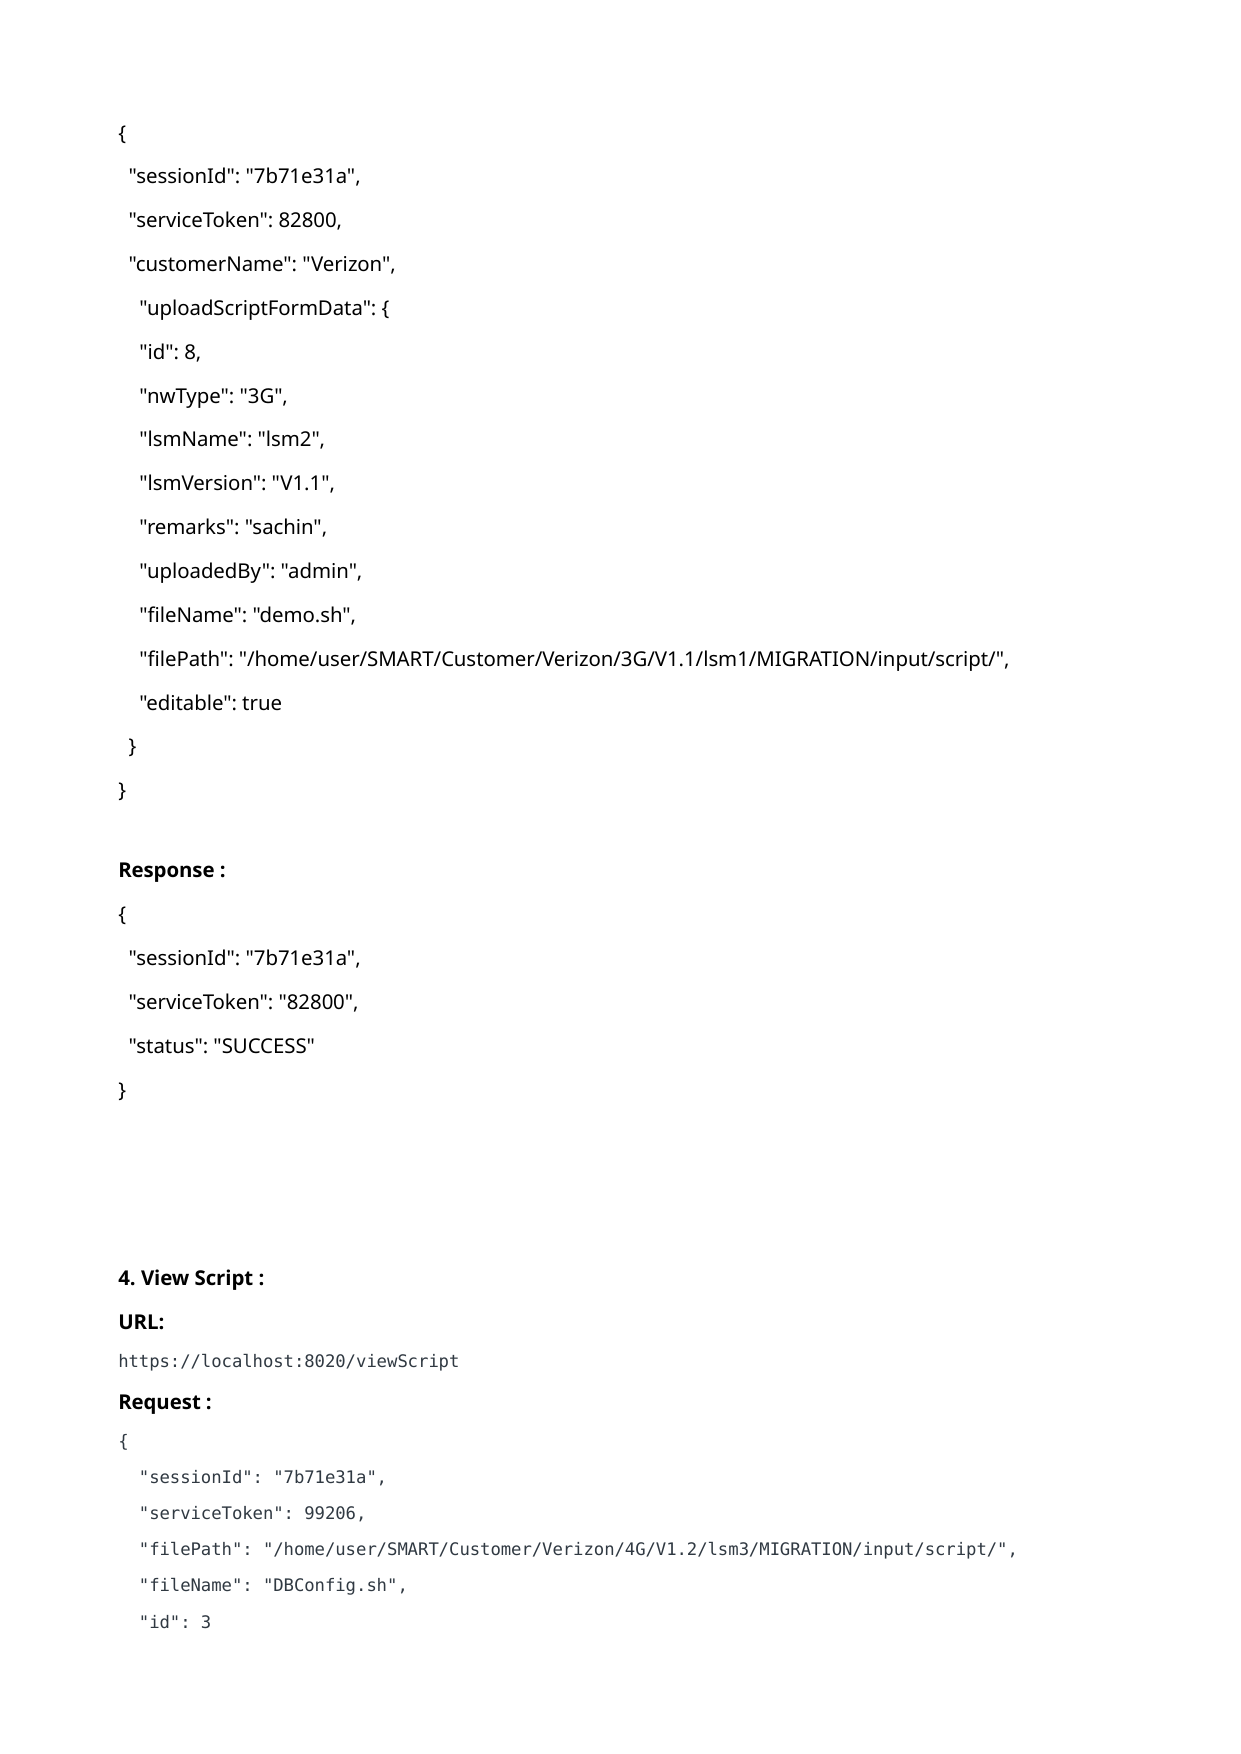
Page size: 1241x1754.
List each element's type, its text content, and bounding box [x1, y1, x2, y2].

text "fileName": "DBConfig.sh", [118, 1576, 1122, 1596]
text "lsmVersion": "V1.1", [118, 469, 1122, 497]
text } [118, 776, 1122, 804]
text "id": 3 [118, 1612, 1122, 1632]
text 4. View Script : [118, 1264, 1122, 1291]
text "id": 8, [118, 337, 1122, 365]
text URL: [118, 1307, 1122, 1335]
text "filePath": "/home/user/SMART/Customer/Verizon/3G/V1.1/lsm1/MIGRATION/input/script/", [118, 644, 1122, 672]
text Request : [118, 1387, 1122, 1415]
text { [118, 1431, 1122, 1451]
text "customerName": "Verizon", [118, 250, 1122, 277]
text "uploadScriptFormData": { [118, 293, 1122, 321]
text https://localhost:8020/viewScript [118, 1351, 1122, 1371]
text } [118, 1075, 1122, 1103]
text "sessionId": "7b71e31a", [118, 944, 1122, 971]
text "uploadedBy": "admin", [118, 557, 1122, 584]
text "status": "SUCCESS" [118, 1031, 1122, 1059]
text { [118, 900, 1122, 927]
text "serviceToken": "82800", [118, 987, 1122, 1015]
text "remarks": "sachin", [118, 513, 1122, 541]
text } [118, 732, 1122, 760]
text { [118, 118, 1122, 146]
text "serviceToken": 99206, [118, 1504, 1122, 1524]
text "nwType": "3G", [118, 381, 1122, 409]
text "sessionId": "7b71e31a", [118, 162, 1122, 190]
text "serviceToken": 82800, [118, 206, 1122, 233]
text "sessionId": "7b71e31a", [118, 1467, 1122, 1487]
text "editable": true [118, 688, 1122, 716]
text "lsmName": "lsm2", [118, 425, 1122, 453]
text "fileName": "demo.sh", [118, 601, 1122, 628]
text "filePath": "/home/user/SMART/Customer/Verizon/4G/V1.2/lsm3/MIGRATION/input/script/", [118, 1540, 1122, 1560]
text Response : [118, 856, 1122, 884]
